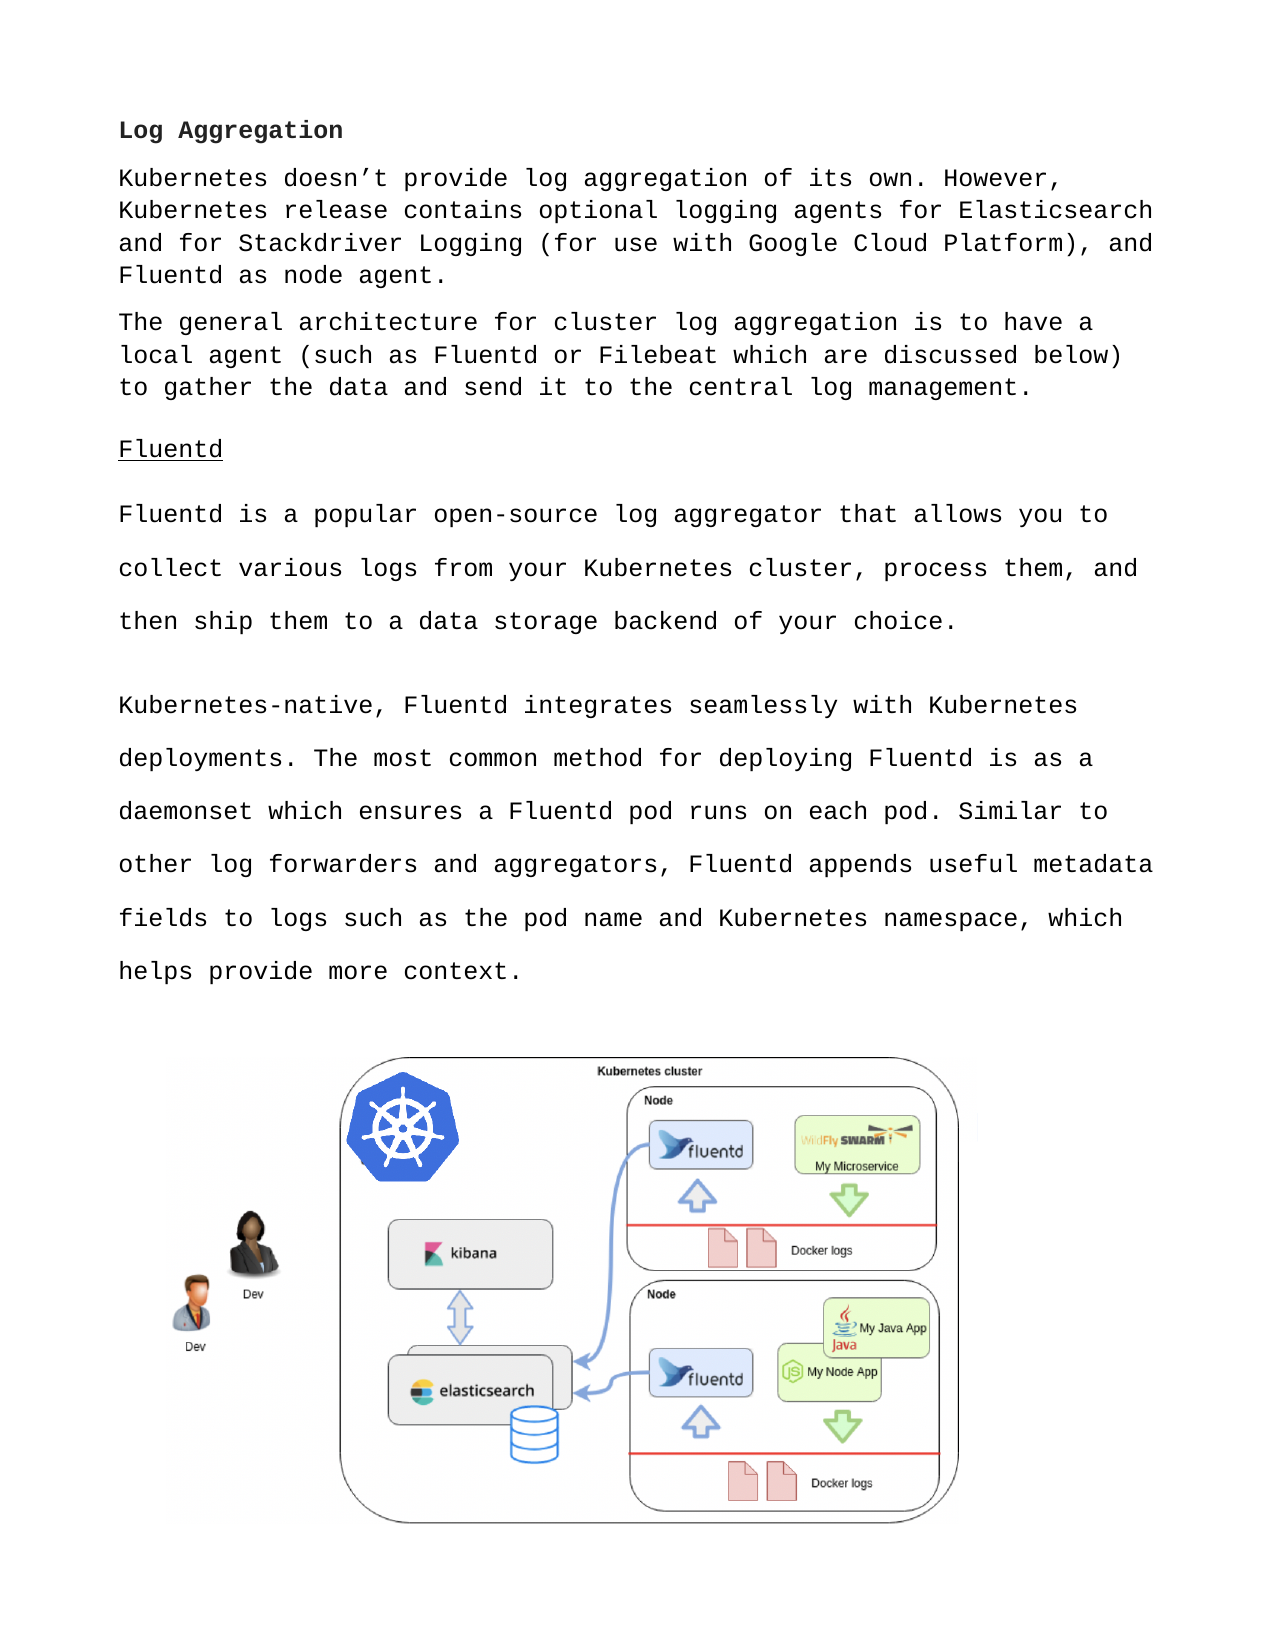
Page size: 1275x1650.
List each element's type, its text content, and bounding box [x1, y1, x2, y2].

text The general architecture for cluster log aggregation is to have a local agent (such as Fluentd or Filebeat which are discussed below) to gather the data and send it to the central log management. [118, 310, 1157, 403]
text Kubernetes-native, Fluentd integrates seamlessly with Kubernetes deployments. The most common method for deploying Fluentd is as a daemonset which ensures a Fluentd pod runs on each pod. Similar to other log forwarders and aggregators, Fluentd appends useful metadata fields to logs such as the pod name and Kubernetes namespace, which helps provide more context. [118, 668, 1157, 987]
picture [146, 1022, 978, 1552]
subtitle Fluentd [118, 436, 1157, 465]
text Kubernetes doesn’t provide log aggregation of its own. However, Kubernetes release contains optional logging agents for Elasticsearch and for Stackdriver Logging (for use with Google Cloud Platform), and Fluentd as node agent. [118, 165, 1157, 291]
text Log Aggregation [118, 118, 1157, 146]
text Fluentd is a popular open-source log aggregator that allows you to collect various logs from your Kubernetes cluster, process them, and then ship them to a data storage backend of your choice. [118, 477, 1157, 637]
